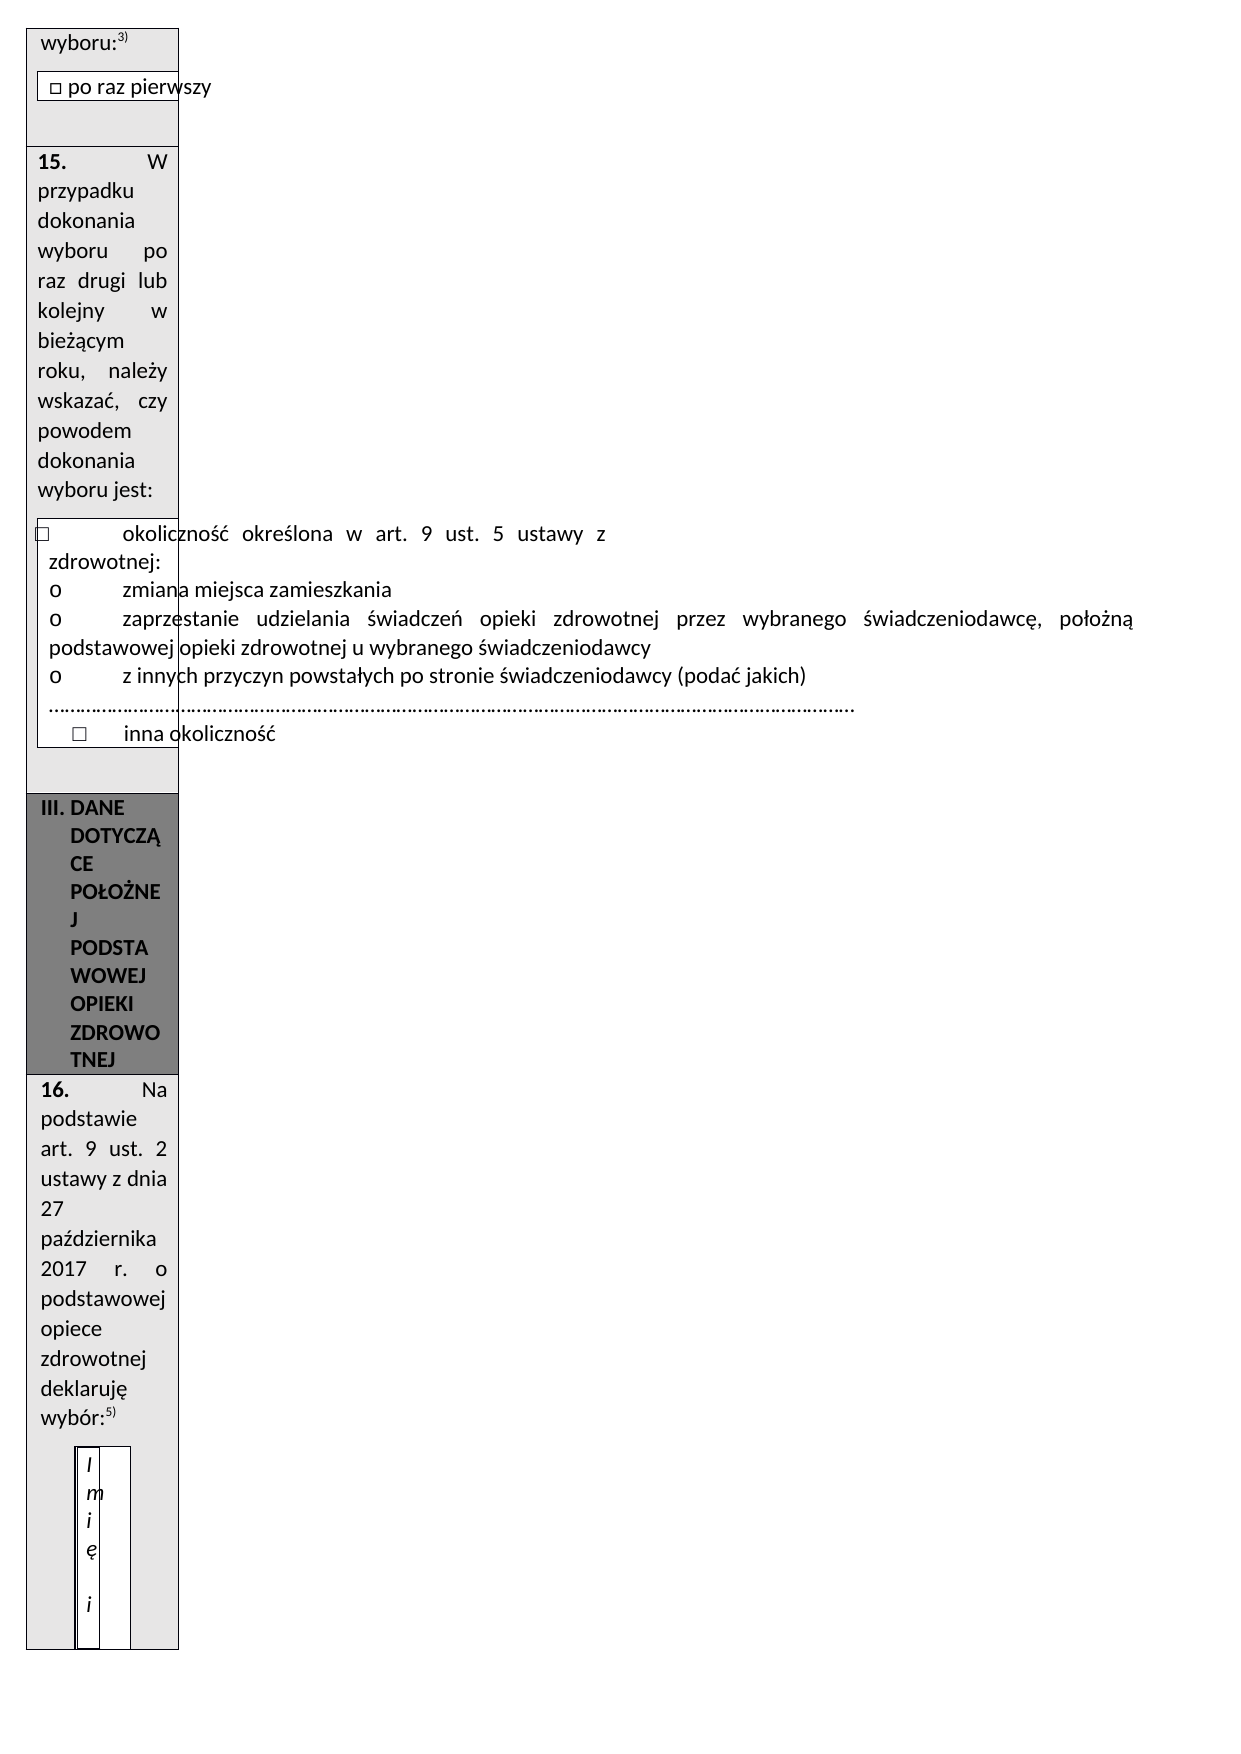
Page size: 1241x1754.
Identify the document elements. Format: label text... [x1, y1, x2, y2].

table_header □ po raz pierwszy [38, 72, 178, 100]
table_cell [179, 146, 1198, 792]
table_header Imię i nazwisko położnej podstawowej opieki zdrowotnej [78, 1448, 93, 1648]
table_cell inna okoliczność [38, 719, 178, 747]
table_header [100, 1447, 130, 1649]
table_cell [179, 1074, 1198, 1649]
table_cell [179, 28, 1198, 146]
table_header [93, 1448, 99, 1491]
table_cell 14. W bieżącym roku dokonuję wyboru:3) [27, 29, 178, 146]
table_header okoliczność określona w art. 9 ust. 5 ustawy z dnia 27 października 2017 r. o podstawowej opiece zdrowotnej: zmiana miejsca zamieszkania zaprzestanie udzielania świadczeń opieki zdrowotnej przez wybranego świadczeniodawcę, położną podstawowej opieki zdrowotnej u wybranego świadczeniodawcy z innych przyczyn powstałych po stronie świadczeniodawcy (podać jakich) ……………………………………………………………………………………………………………………………………… [38, 519, 178, 719]
table_cell DANE DOTYCZĄCE POŁOŻNEJ PODSTAWOWEJ OPIEKI ZDROWOTNEJ [27, 794, 178, 1074]
table_cell 15. W przypadku dokonania wyboru po raz drugi lub kolejny w bieżącym roku, należy wskazać, czy powodem dokonania wyboru jest: [27, 147, 178, 792]
table_cell [179, 793, 1198, 1074]
table_cell 16. Na podstawie art. 9 ust. 2 ustawy z dnia 27 października 2017 r. o podstawowej opiece zdrowotnej deklaruję wybór:5) [27, 1075, 178, 1649]
table_header [93, 1491, 99, 1648]
